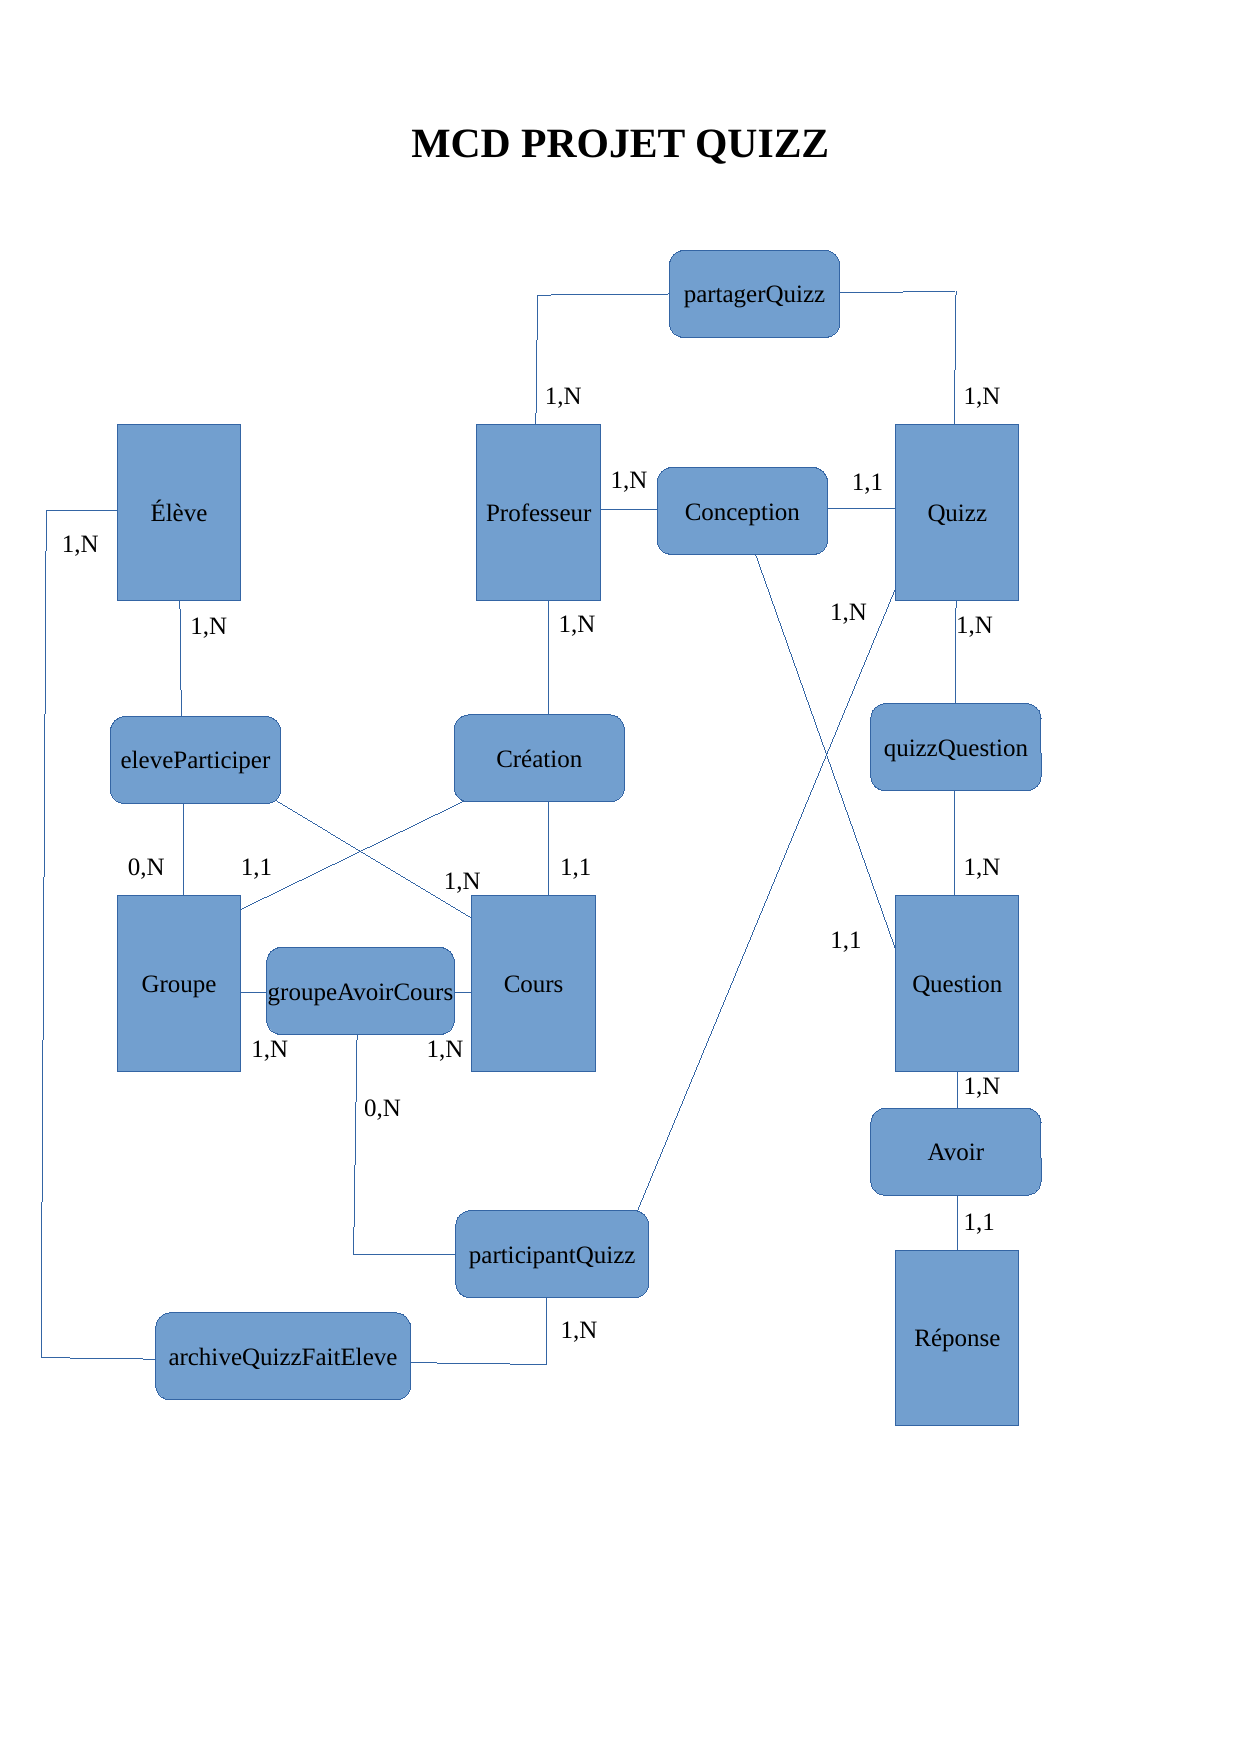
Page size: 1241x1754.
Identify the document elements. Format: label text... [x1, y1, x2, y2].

text MCD PROJET QUIZZ [118, 118, 1122, 166]
